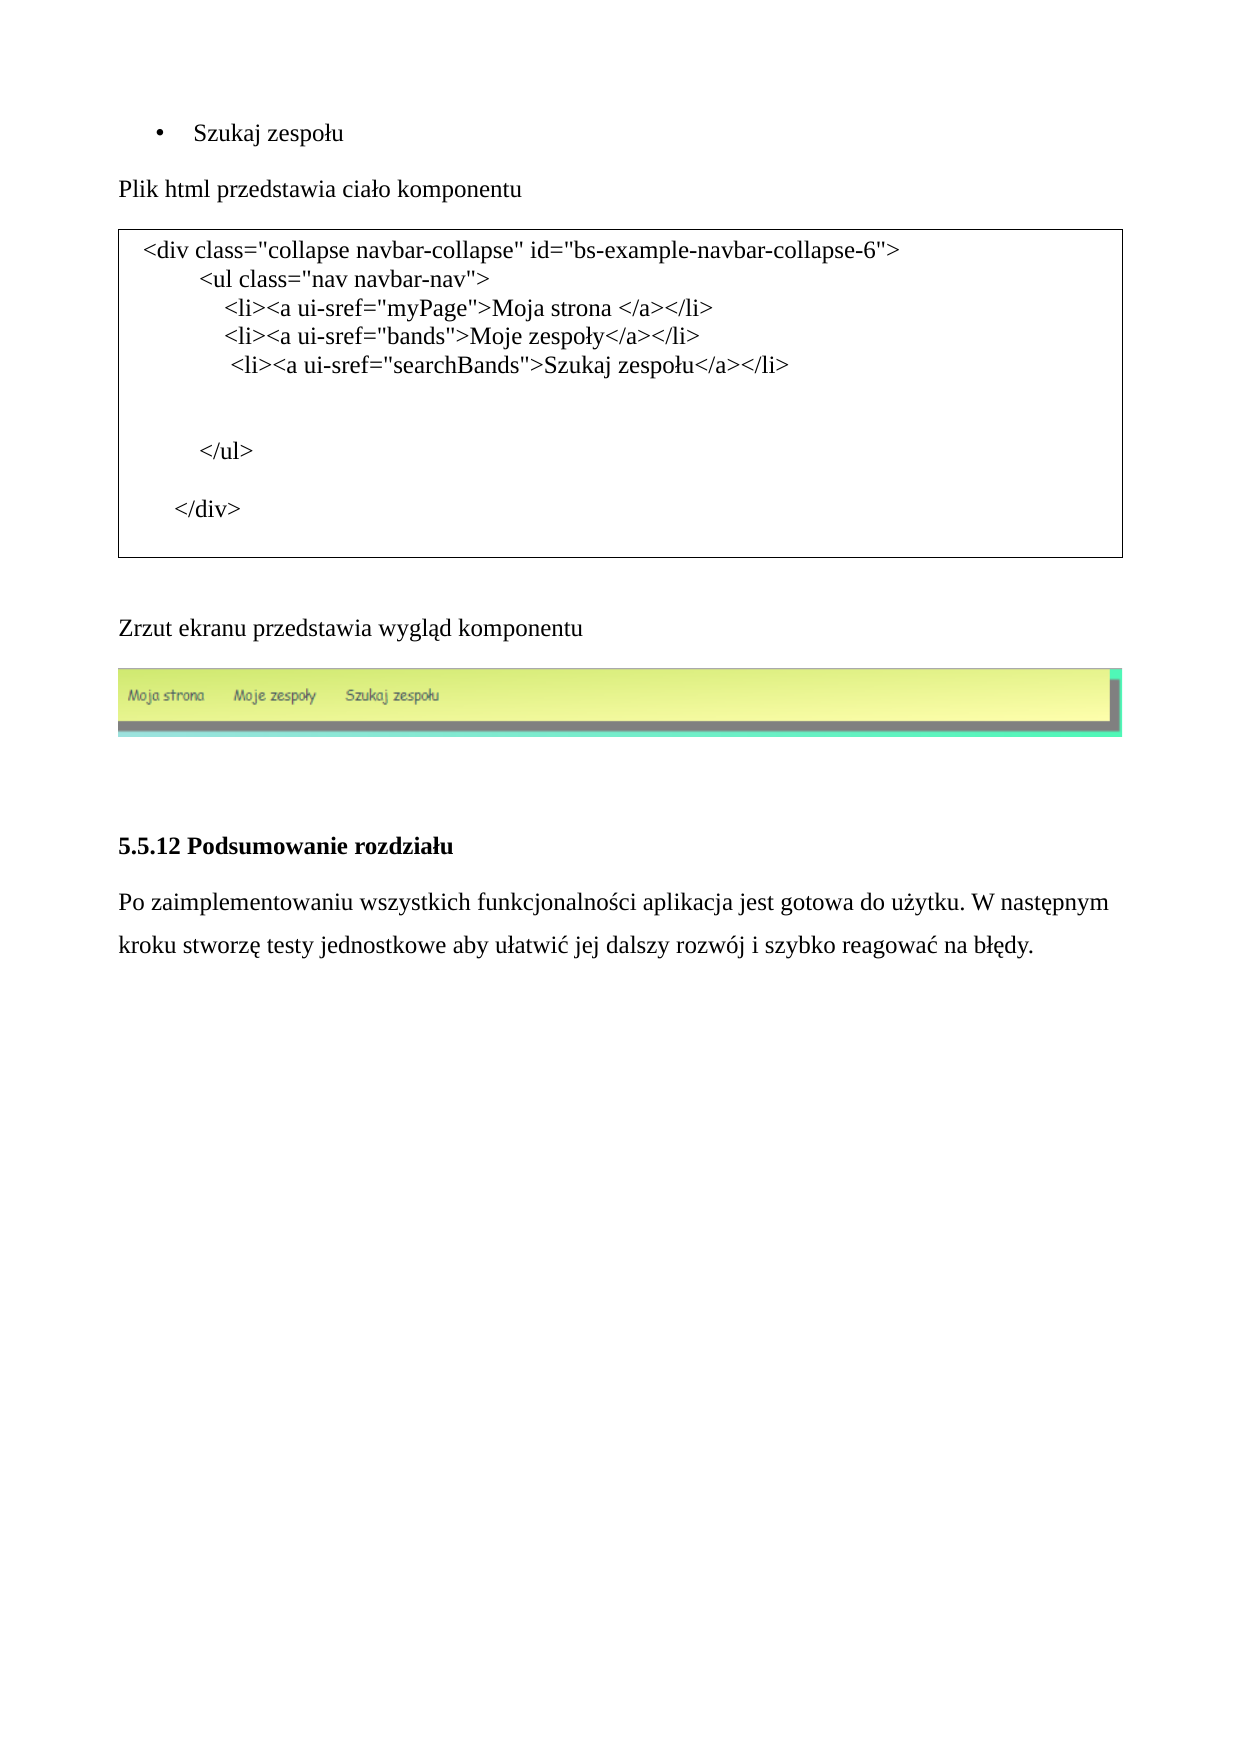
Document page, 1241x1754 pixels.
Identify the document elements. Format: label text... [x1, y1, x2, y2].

text Zrzut ekranu przedstawia wygląd komponentu [118, 613, 1122, 642]
list Szukaj zespołu [156, 118, 1122, 147]
text Po zaimplementowaniu wszystkich funkcjonalności aplikacja jest gotowa do użytku. W następnym kroku stworzę testy jednostkowe aby ułatwić jej dalszy rozwój i szybko reagować na błędy. [118, 887, 1122, 958]
text Plik html przedstawia ciało komponentu [118, 174, 1122, 202]
subtitle 5.5.12 Podsumowanie rozdziału [118, 831, 1122, 860]
table_header <div class="collapse navbar-collapse" id="bs-example-navbar-collapse-6"> <ul class="nav navbar-nav"> <li><a ui-sref="myPage">Moja strona </a></li> <li><a ui-sref="bands">Moje zespoły</a></li> <li><a ui-sref="searchBands">Szukaj zespołu</a></li> </ul> </div> [119, 230, 1122, 557]
